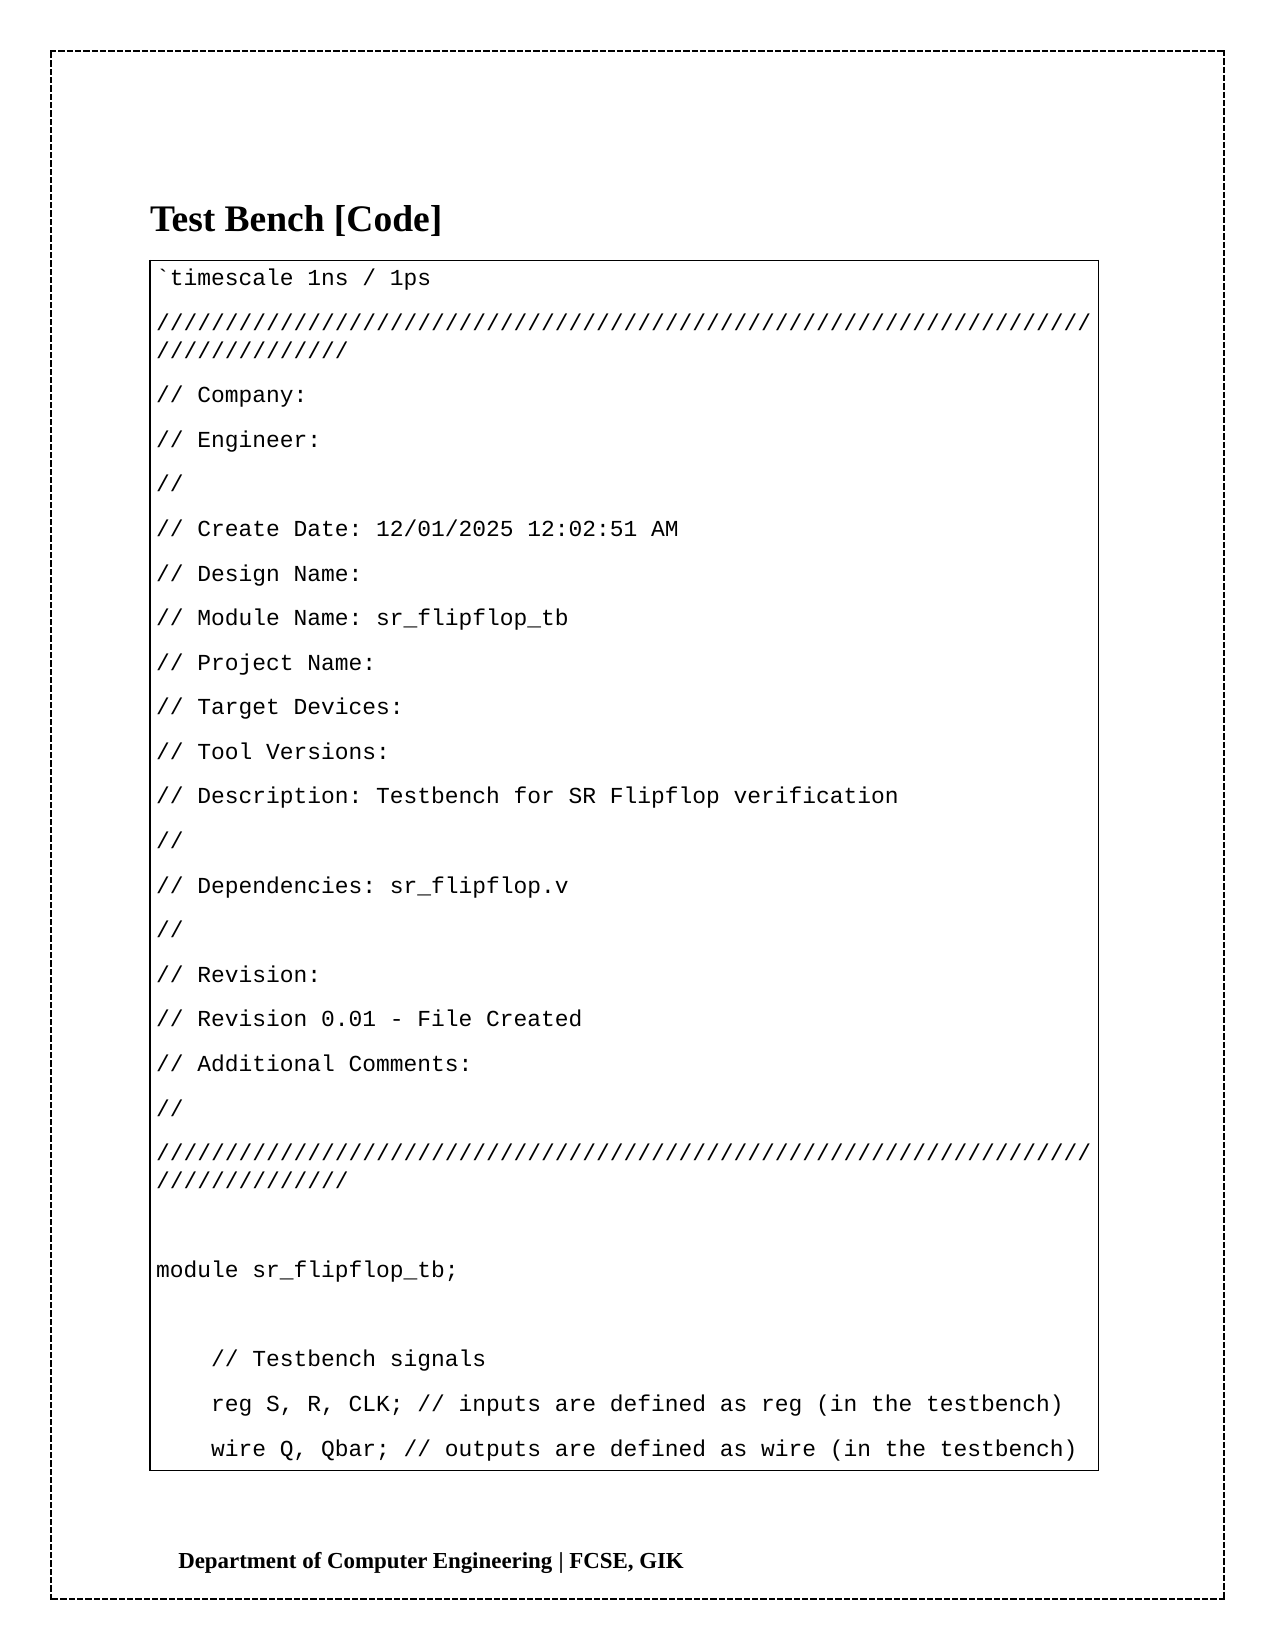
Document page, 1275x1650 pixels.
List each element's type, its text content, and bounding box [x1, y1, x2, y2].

text Test Bench [Code] [150, 197, 1098, 240]
table_header `timescale 1ns / 1ps ////////////////////////////////////////////////////////////////////////////////// // Company: // Engineer: // // Create Date: 12/01/2025 12:02:51 AM // Design Name: // Module Name: sr_flipflop_tb // Project Name: // Target Devices: // Tool Versions: // Description: Testbench for SR Flipflop verification // // Dependencies: sr_flipflop.v // // Revision: // Revision 0.01 - File Created // Additional Comments: // ////////////////////////////////////////////////////////////////////////////////// module sr_flipflop_tb; // Testbench signals reg S, R, CLK; // inputs are defined as reg (in the testbench) wire Q, Qbar; // outputs are defined as wire (in the testbench) [151, 261, 1098, 1470]
